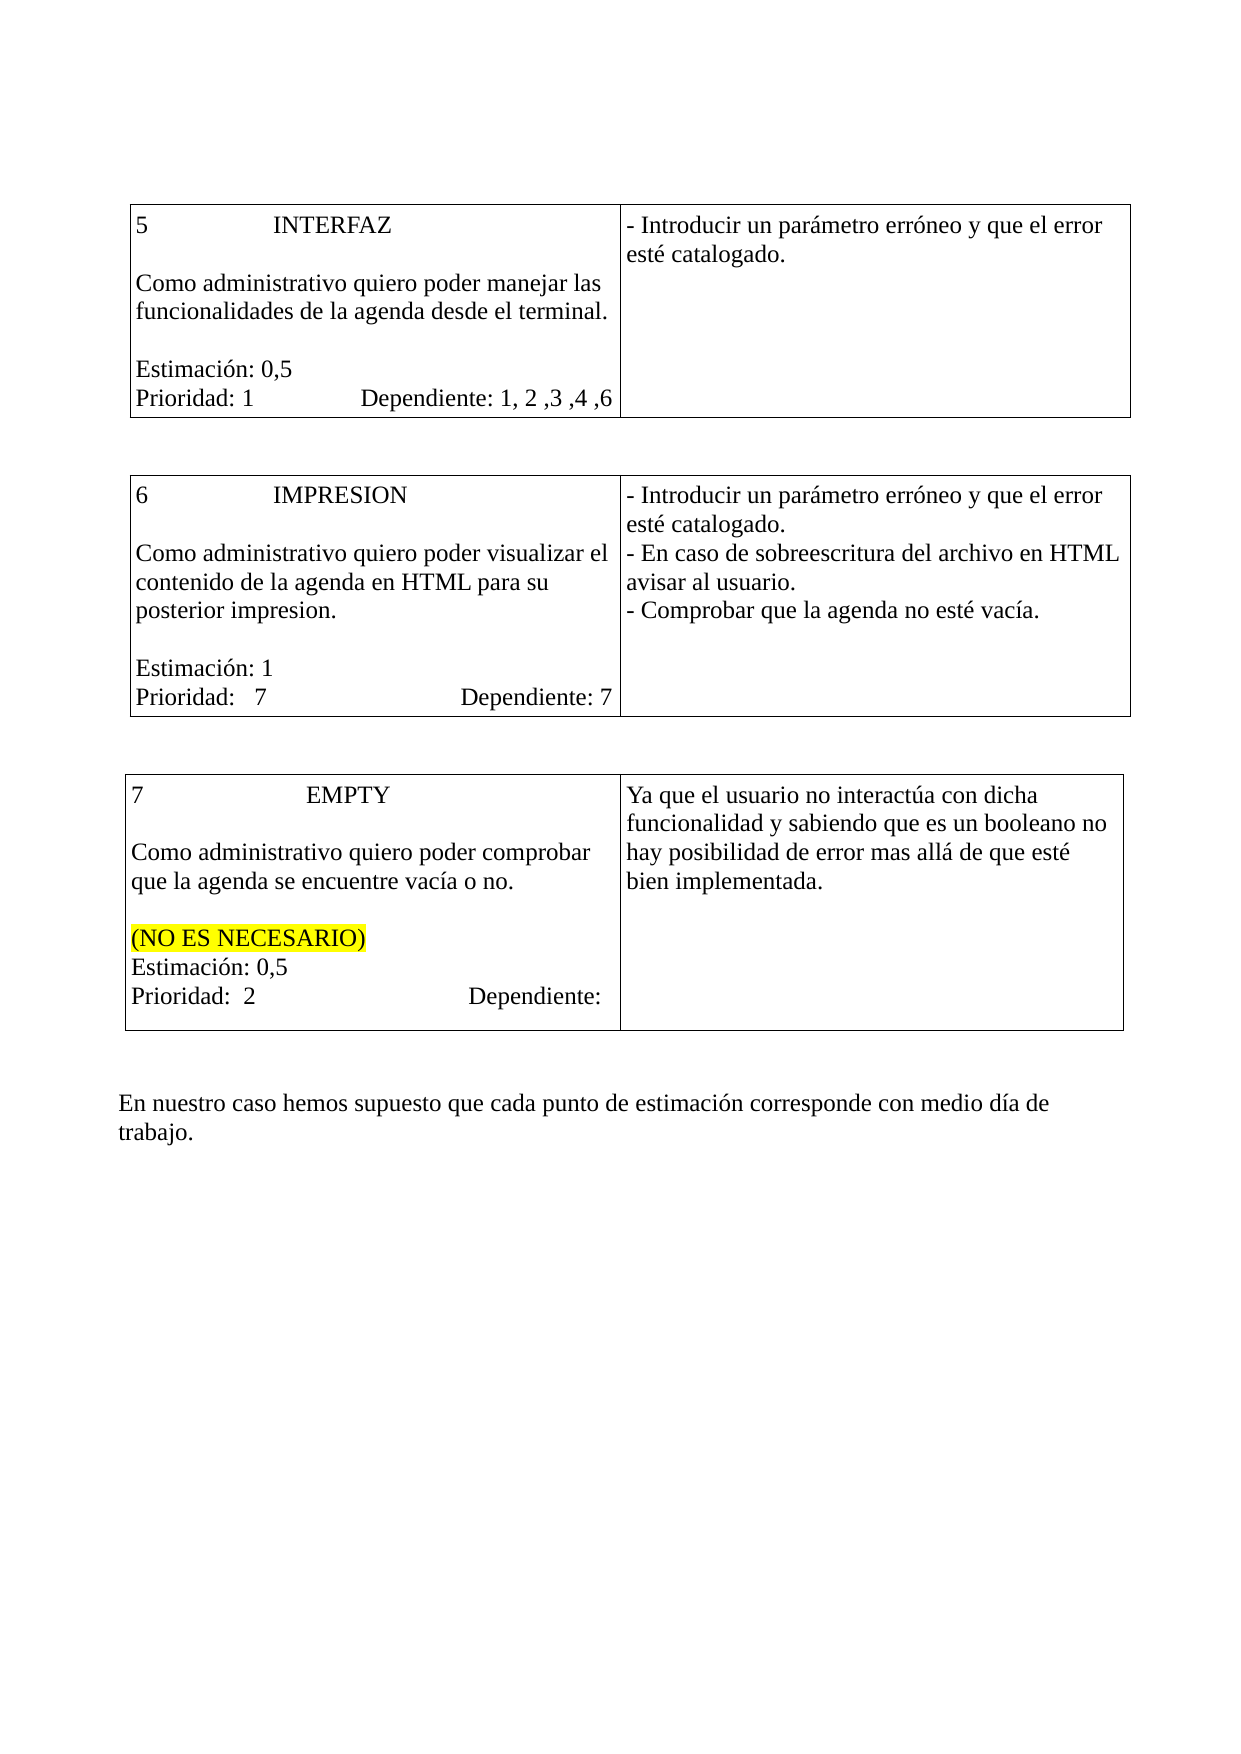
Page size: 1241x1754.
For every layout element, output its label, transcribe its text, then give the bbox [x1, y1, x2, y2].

text En nuestro caso hemos supuesto que cada punto de estimación corresponde con medio día de trabajo. [118, 1088, 1122, 1145]
table_header - Introducir un parámetro erróneo y que el error esté catalogado. - En caso de sobreescritura del archivo en HTML avisar al usuario. - Comprobar que la agenda no esté vacía. [621, 476, 1130, 716]
table_header 5 INTERFAZ Como administrativo quiero poder manejar las funcionalidades de la agenda desde el terminal. Estimación: 0,5 Prioridad: 1 Dependiente: 1, 2 ,3 ,4 ,6 [131, 205, 620, 417]
table_header 6 IMPRESION Como administrativo quiero poder visualizar el contenido de la agenda en HTML para su posterior impresion. Estimación: 1 Prioridad: 7 Dependiente: 7 [131, 476, 620, 716]
table_header 7 EMPTY Como administrativo quiero poder comprobar que la agenda se encuentre vacía o no. (NO ES NECESARIO) Estimación: 0,5 Prioridad: 2 Dependiente: [126, 775, 620, 1030]
table_header - Introducir un parámetro erróneo y que el error esté catalogado. [621, 205, 1130, 417]
table_header Ya que el usuario no interactúa con dicha funcionalidad y sabiendo que es un booleano no hay posibilidad de error mas allá de que esté bien implementada. [621, 775, 1123, 1030]
